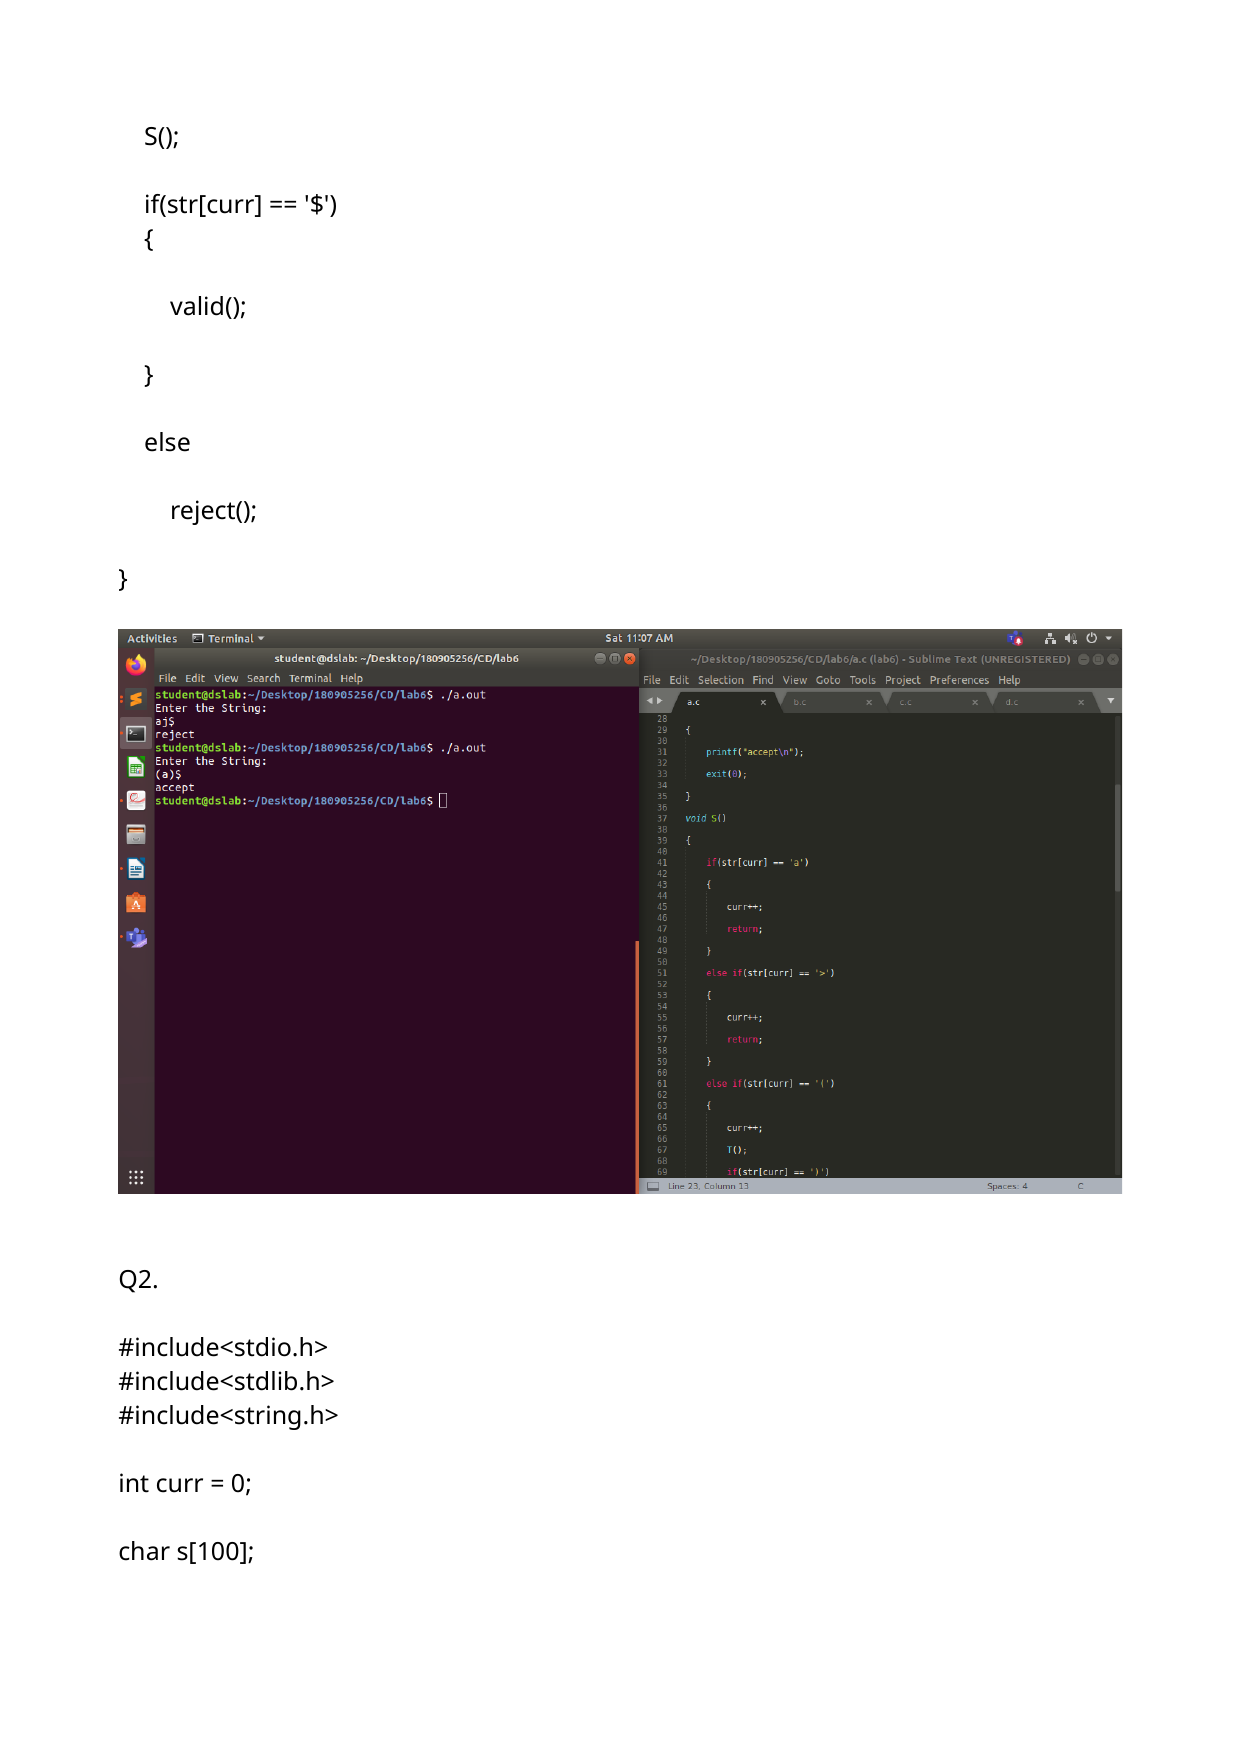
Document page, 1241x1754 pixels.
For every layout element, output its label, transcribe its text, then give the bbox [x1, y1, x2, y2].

text valid(); [118, 288, 1122, 322]
text #include<stdlib.h> [118, 1364, 1122, 1398]
text if(str[curr] == '$') [118, 186, 1122, 220]
text reject(); [118, 493, 1122, 527]
text } [118, 561, 1122, 595]
text else [118, 425, 1122, 459]
text int curr = 0; [118, 1466, 1122, 1500]
text Q2. [118, 1262, 1122, 1296]
picture [118, 629, 1123, 1194]
text } [118, 357, 1122, 391]
text #include<string.h> [118, 1398, 1122, 1432]
text { [118, 220, 1122, 254]
text char s[100]; [118, 1534, 1122, 1568]
text #include<stdio.h> [118, 1330, 1122, 1364]
text S(); [118, 118, 1122, 152]
